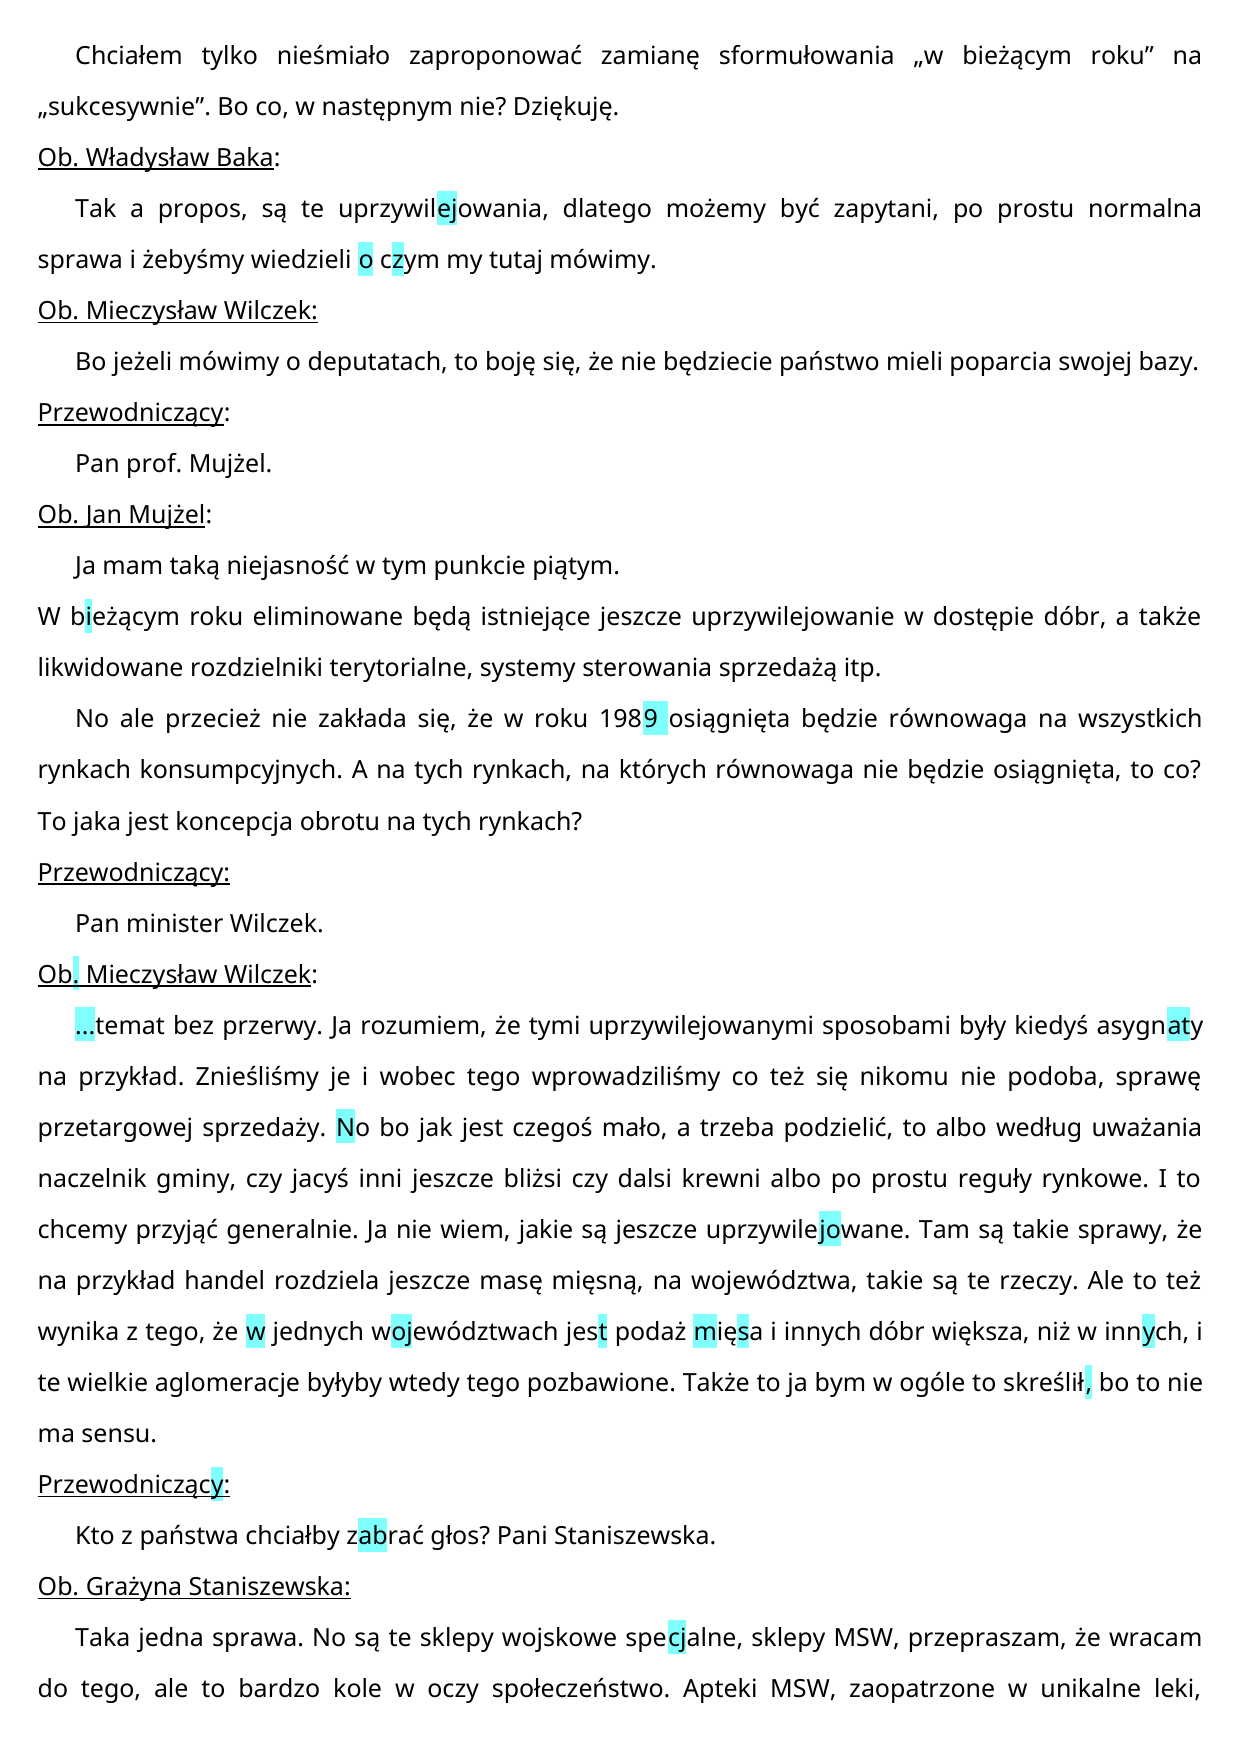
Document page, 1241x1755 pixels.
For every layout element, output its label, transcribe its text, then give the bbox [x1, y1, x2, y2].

text Ob. Władysław Baka: [37, 139, 1203, 174]
text ...temat bez przerwy. Ja rozumiem, że tymi uprzywilejowanymi sposobami były kiedyś asygnaty na przykład. Znieśliśmy je i wobec tego wprowadziliśmy co też się nikomu nie podoba, sprawę przetargowej sprzedaży. No bo jak jest czegoś mało, a trzeba podzielić, to albo według uważania naczelnik gminy, czy jacyś inni jeszcze bliżsi czy dalsi krewni albo po prostu reguły rynkowe. I to chcemy przyjąć generalnie. Ja nie wiem, jakie są jeszcze uprzywilejowane. Tam są takie sprawy, że na przykład handel rozdziela jeszcze masę mięsną, na województwa, takie są te rzeczy. Ale to też wynika z tego, że w jednych województwach jest podaż mięsa i innych dóbr większa, niż w innych, i te wielkie aglomeracje byłyby wtedy tego pozbawione. Także to ja bym w ogóle to skreślił, bo to nie ma sensu. [37, 1007, 1203, 1450]
text Ja mam taką niejasność w tym punkcie piątym. [37, 548, 1203, 582]
text No ale przecież nie zakłada się, że w roku 1989 osiągnięta będzie równowaga na wszystkich rynkach konsumpcyjnych. A na tych rynkach, na których równowaga nie będzie osiągnięta, to co? To jaka jest koncepcja obrotu na tych rynkach? [37, 701, 1203, 837]
text Kto z państwa chciałby zabrać głos? Pani Staniszewska. [37, 1518, 1203, 1552]
text Ob. Jan Mujżel: [37, 497, 1203, 531]
text Tak a propos, są te uprzywilejowania, dlatego możemy być zapytani, po prostu normalna sprawa i żebyśmy wiedzieli o czym my tutaj mówimy. [37, 191, 1203, 276]
text Przewodniczący: [37, 1467, 1203, 1501]
text Przewodniczący: [37, 395, 1203, 429]
text Taka jedna sprawa. No są te sklepy wojskowe specjalne, sklepy MSW, przepraszam, że wracam do tego, ale to bardzo kole w oczy społeczeństwo. Apteki MSW, zaopatrzone w unikalne leki, [37, 1620, 1203, 1705]
text W bieżącym roku eliminowane będą istniejące jeszcze uprzywilejowanie w dostępie dóbr, a także likwidowane rozdzielniki terytorialne, systemy sterowania sprzedażą itp. [37, 599, 1203, 684]
text Przewodniczący: [37, 854, 1203, 888]
text Chciałem tylko nieśmiało zaproponować zamianę sformułowania „w bieżącym roku” na „sukcesywnie”. Bo co, w następnym nie? Dziękuję. [37, 37, 1203, 123]
text Ob. Grażyna Staniszewska: [37, 1569, 1203, 1603]
text Pan minister Wilczek. [37, 905, 1203, 939]
text Ob. Mieczysław Wilczek: [37, 293, 1203, 327]
text Bo jeżeli mówimy o deputatach, to boję się, że nie będziecie państwo mieli poparcia swojej bazy. [37, 344, 1203, 378]
text Ob. Mieczysław Wilczek: [37, 956, 1203, 990]
text Pan prof. Mujżel. [37, 446, 1203, 480]
